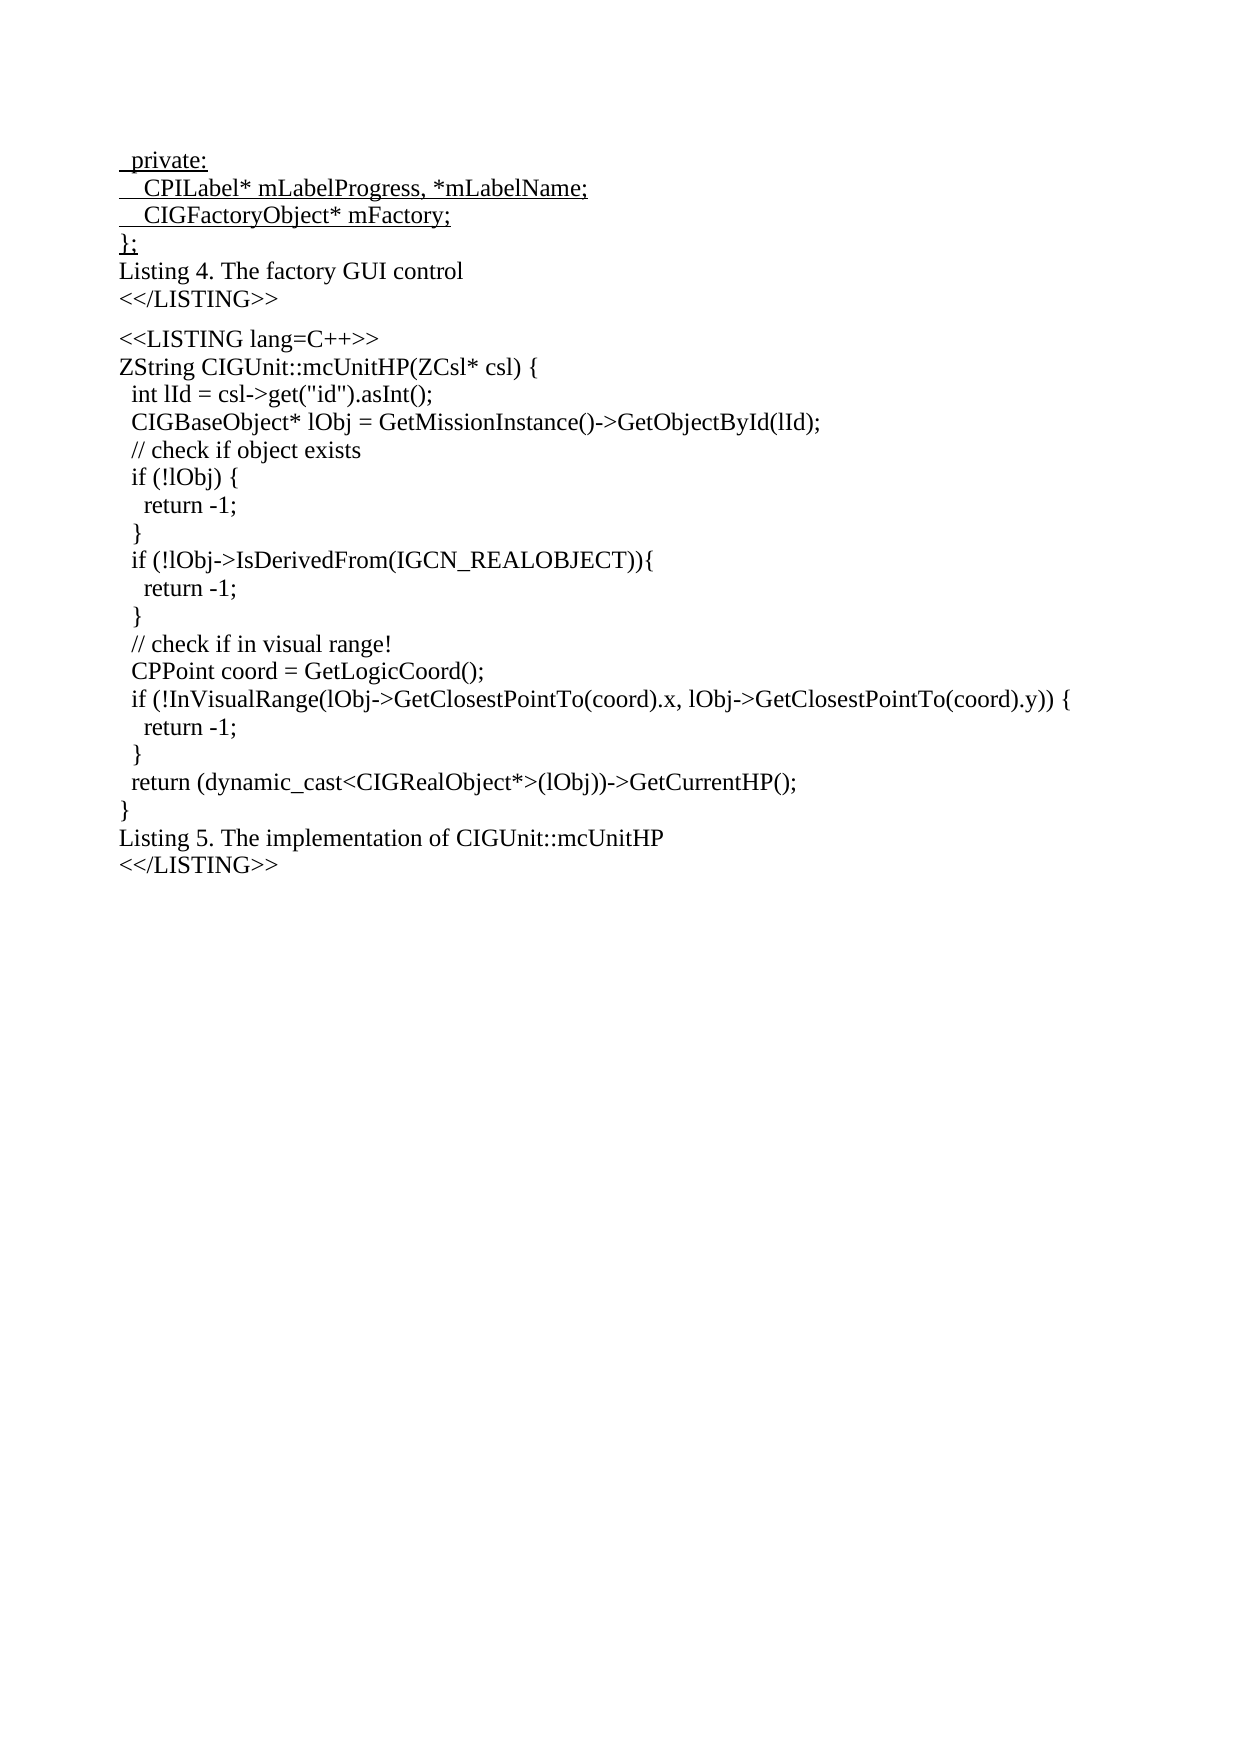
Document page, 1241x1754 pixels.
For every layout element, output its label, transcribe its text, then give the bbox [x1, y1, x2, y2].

text if (!lObj->IsDerivedFrom(IGCN_REALOBJECT)){ [118, 547, 1122, 574]
text CPPoint coord = GetLogicCoord(); [118, 657, 1122, 685]
text CIGFactoryObject* mFactory; [118, 202, 1122, 229]
text <</LISTING>> [118, 851, 1122, 879]
text // check if in visual range! [118, 630, 1122, 657]
text if (!lObj) { [118, 463, 1122, 491]
text private: [118, 146, 1122, 174]
text Listing 5. The implementation of CIGUnit::mcUnitHP [118, 824, 1122, 851]
text return -1; [118, 713, 1122, 741]
text <</LISTING>> [118, 285, 1122, 312]
text CIGBaseObject* lObj = GetMissionInstance()->GetObjectById(lId); [118, 408, 1122, 436]
text } [118, 741, 1122, 768]
text }; [118, 229, 1122, 257]
text // check if object exists [118, 436, 1122, 463]
text return (dynamic_cast<CIGRealObject*>(lObj))->GetCurrentHP(); [118, 768, 1122, 796]
text return -1; [118, 491, 1122, 519]
text return -1; [118, 574, 1122, 602]
text Listing 4. The factory GUI control [118, 257, 1122, 285]
text CPILabel* mLabelProgress, *mLabelName; [118, 174, 1122, 202]
text if (!InVisualRange(lObj->GetClosestPointTo(coord).x, lObj->GetClosestPointTo(coord).y)) { [118, 685, 1122, 713]
text int lId = csl->get("id").asInt(); [118, 380, 1122, 408]
text ZString CIGUnit::mcUnitHP(ZCsl* csl) { [118, 353, 1122, 380]
text <<LISTING lang=C++>> [118, 325, 1122, 353]
text } [118, 796, 1122, 824]
text } [118, 519, 1122, 547]
text } [118, 602, 1122, 630]
